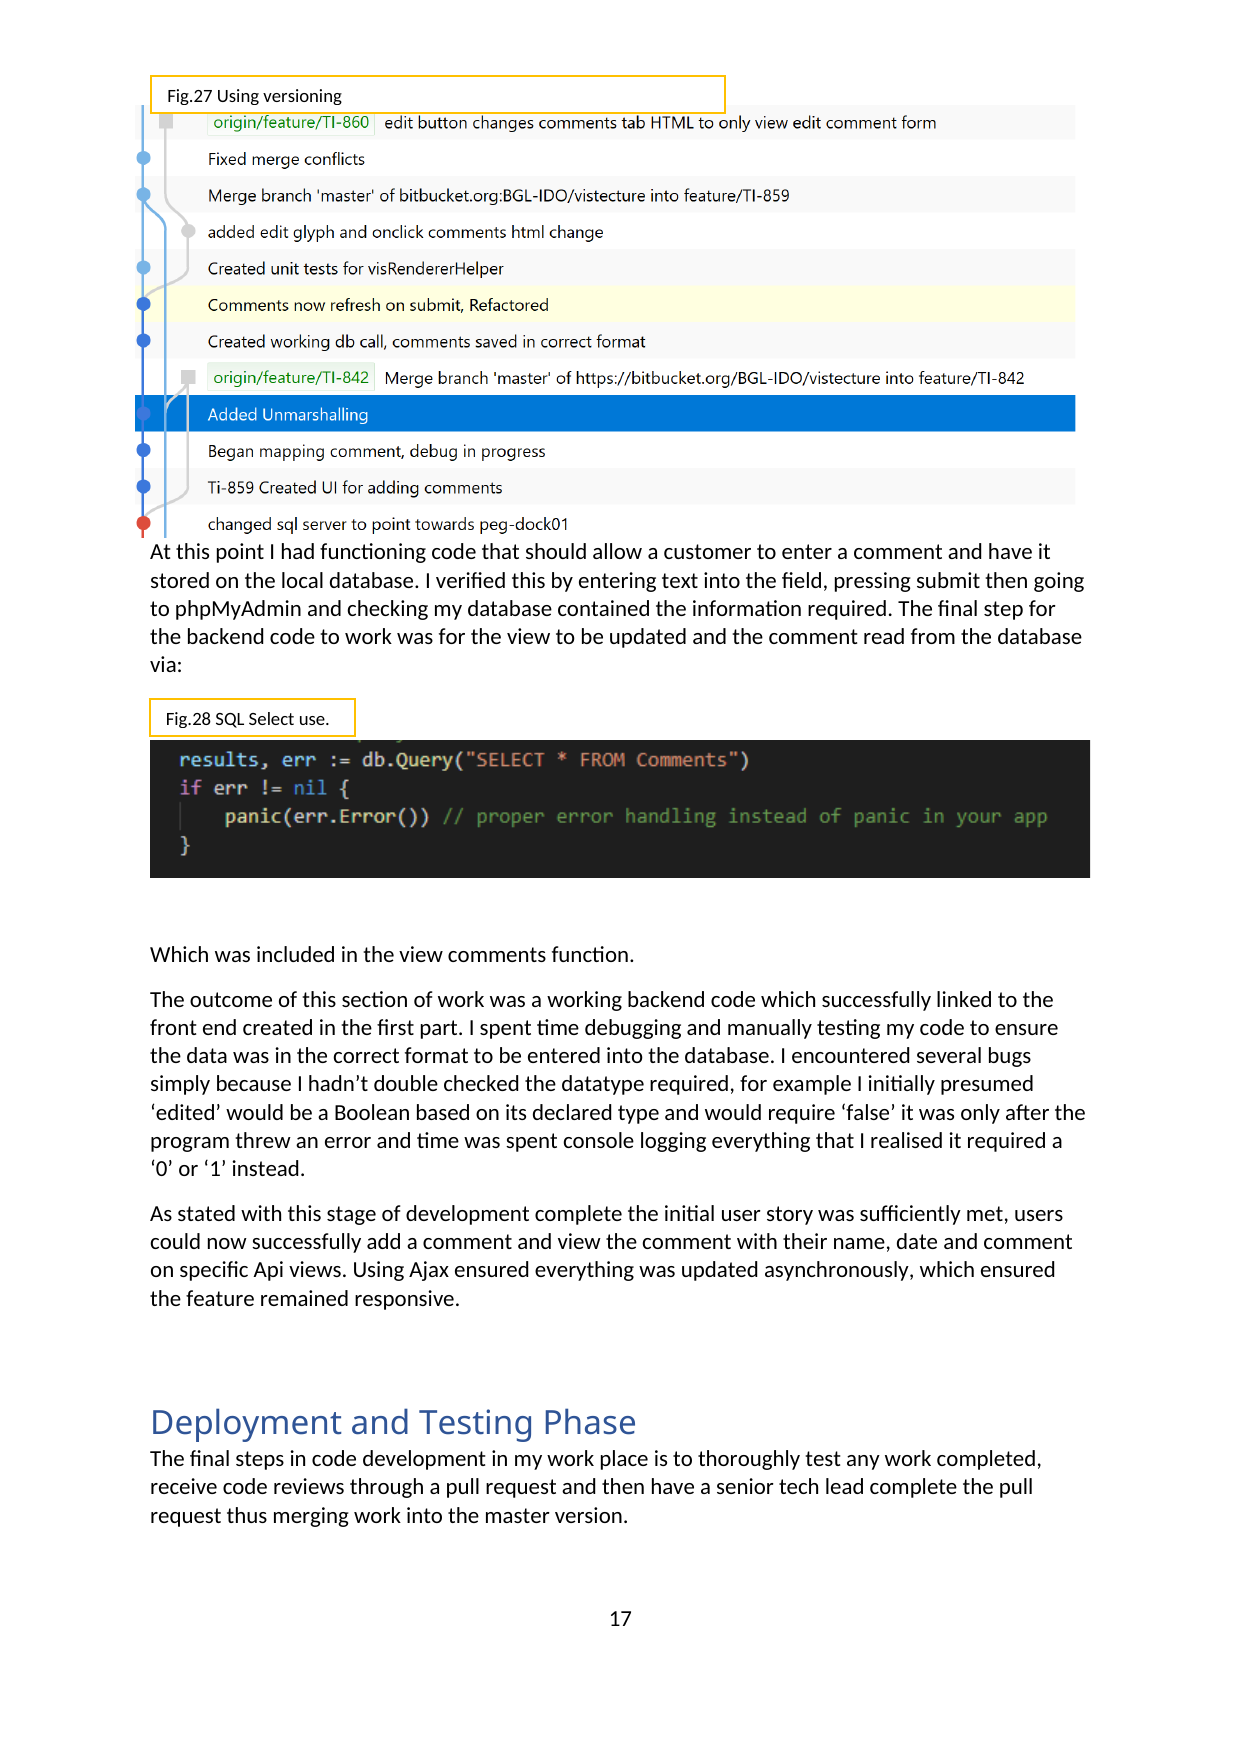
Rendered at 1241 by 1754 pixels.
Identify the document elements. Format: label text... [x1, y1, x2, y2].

text At this point I had functioning code that should allow a customer to enter a comment and have it stored on the local database. I verified this by entering text into the field, pressing submit then going to phpMyAdmin and checking my database contained the information required. The final step for the backend code to work was for the view to be updated and the comment read from the database via: [150, 165, 1090, 678]
text Fig.27 Using versioning [167, 84, 709, 104]
text The final steps in code development in my work place is to thoroughly test any work completed, receive code reviews through a pull request and then have a senior tech lead complete the pull request thus merging work into the master version. [150, 1444, 1090, 1529]
text Which was included in the view comments function. [150, 940, 1090, 968]
subtitle Deployment and Testing Phase [150, 1398, 1090, 1444]
text As stated with this stage of development complete the initial user story was sufficiently met, users could now successfully add a comment and view the comment with their name, date and comment on specific Api views. Using Ajax ensured everything was updated asynchronously, which ensured the feature remained responsive. [150, 1199, 1090, 1312]
text Fig.28 SQL Select use. [166, 707, 339, 727]
text The outcome of this section of work was a working backend code which successfully linked to the front end created in the first part. I spent time debugging and manually testing my code to ensure the data was in the correct format to be entered into the database. I encountered several bugs simply because I hadn’t double checked the datatype required, for example I initially presumed ‘edited’ would be a Boolean based on its declared type and would require ‘false’ it was only after the program threw an error and time was spent console logging everything that I realised it required a ‘0’ or ‘1’ instead. [150, 985, 1090, 1182]
